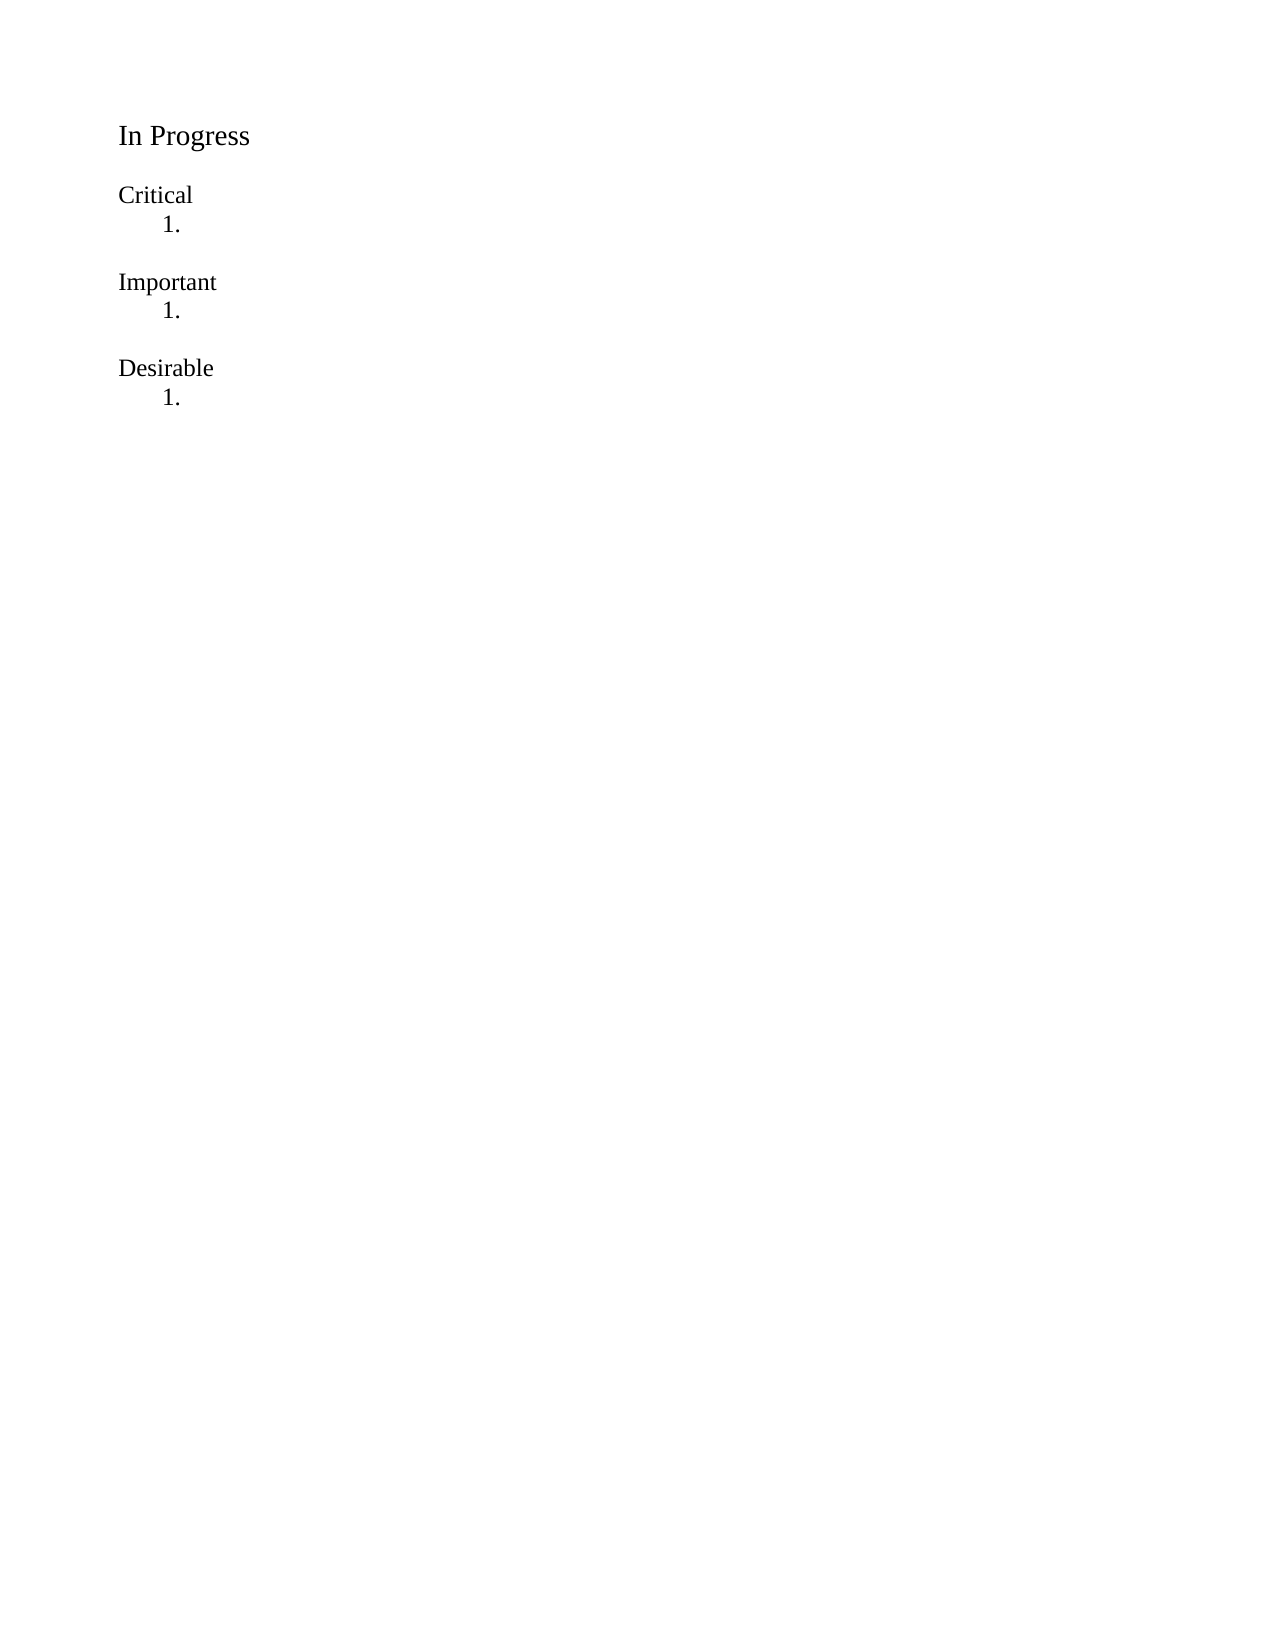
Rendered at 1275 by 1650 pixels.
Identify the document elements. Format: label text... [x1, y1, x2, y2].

text In Progress [118, 118, 1157, 152]
text Important [118, 267, 1157, 295]
text Critical [118, 180, 1157, 209]
text Desirable [118, 353, 1157, 382]
